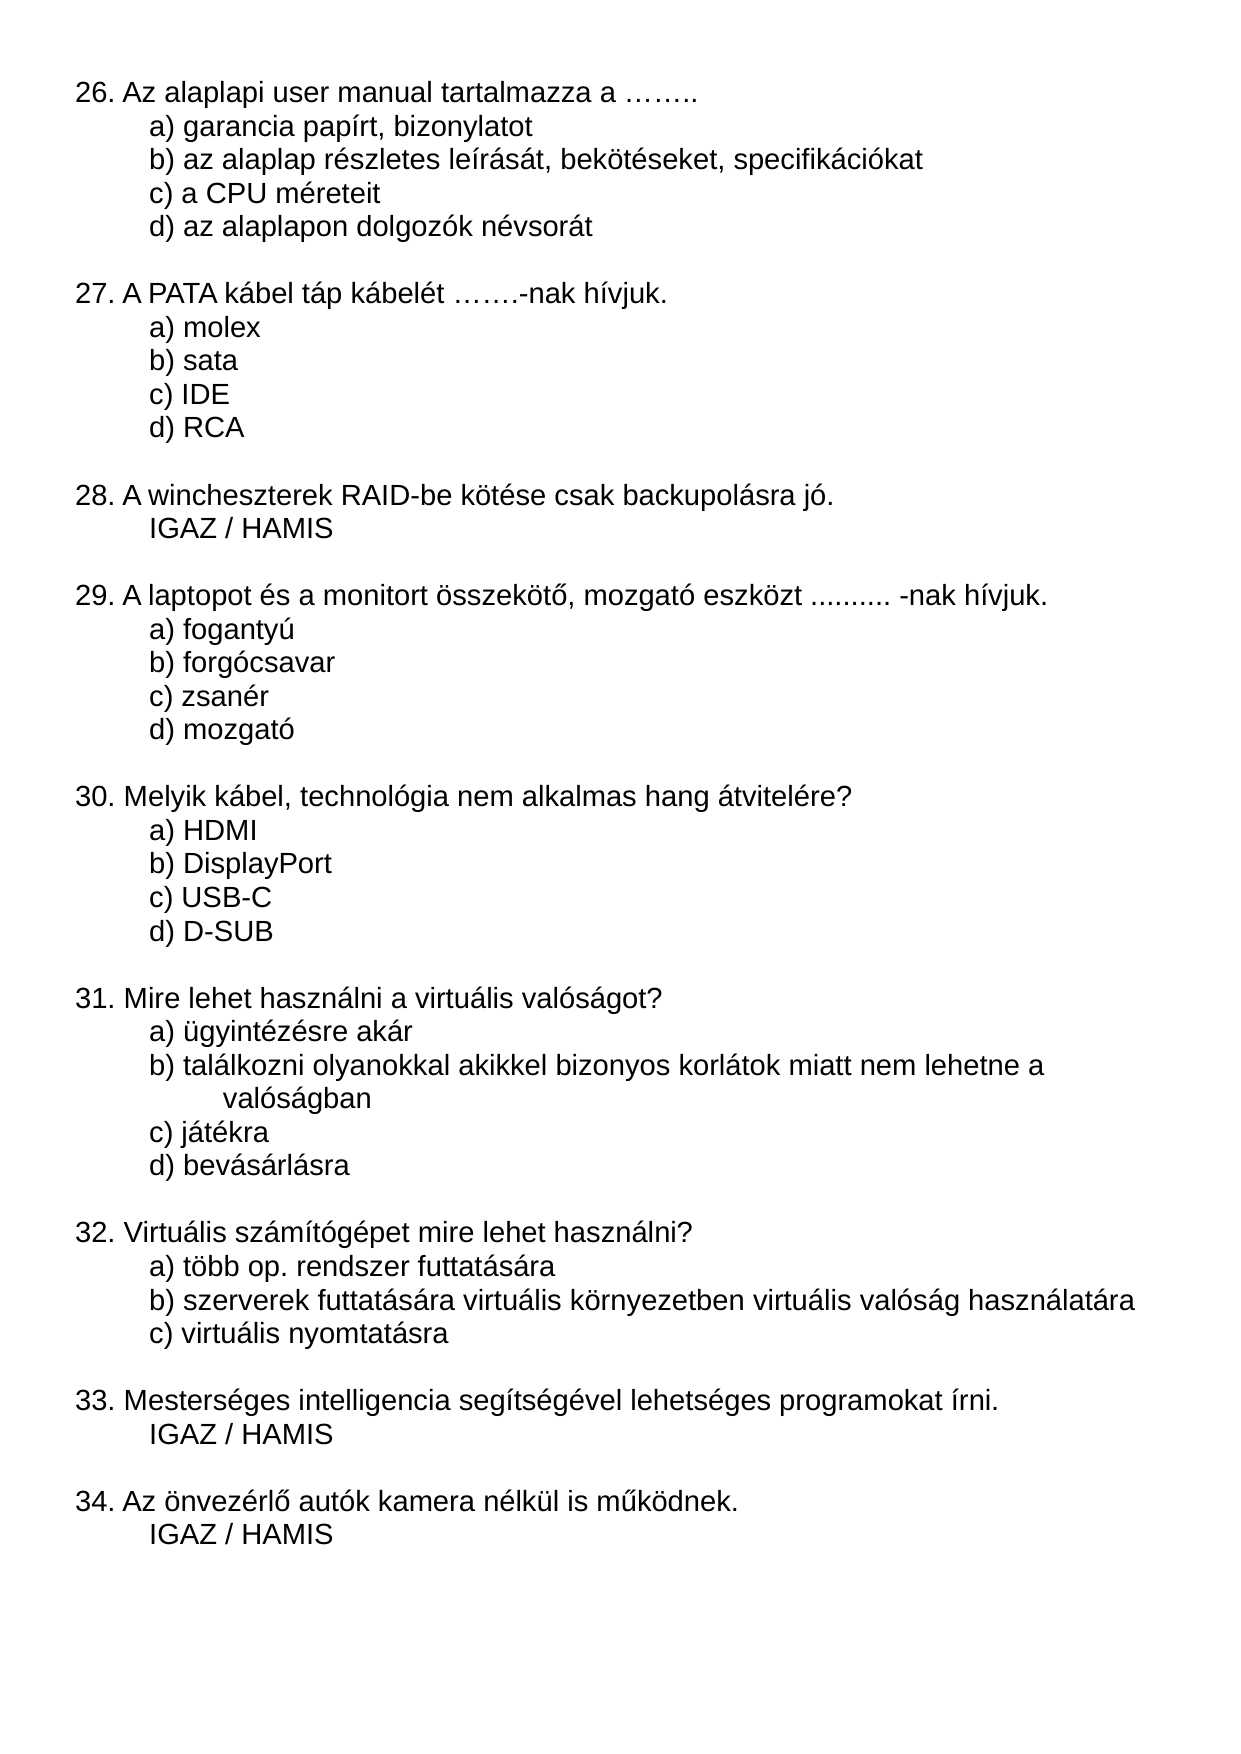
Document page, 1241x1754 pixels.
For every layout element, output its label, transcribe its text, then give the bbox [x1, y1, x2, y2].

text d) D-SUB [75, 913, 1165, 947]
text b) forgócsavar [75, 645, 1165, 679]
text 31. Mire lehet használni a virtuális valóságot? [75, 981, 1165, 1014]
text a) ügyintézésre akár [75, 1014, 1165, 1048]
text 28. A wincheszterek RAID-be kötése csak backupolásra jó. [75, 477, 1165, 511]
text b) DisplayPort [75, 846, 1165, 880]
text a) fogantyú [75, 612, 1165, 645]
text d) az alaplapon dolgozók névsorát [75, 209, 1165, 243]
text a) molex [75, 310, 1165, 343]
text b) az alaplap részletes leírását, bekötéseket, specifikációkat [75, 142, 1165, 176]
text d) RCA [75, 410, 1165, 444]
text 34. Az önvezérlő autók kamera nélkül is működnek. [75, 1484, 1165, 1517]
text 27. A PATA kábel táp kábelét …….-nak hívjuk. [75, 276, 1165, 310]
text c) virtuális nyomtatásra [75, 1316, 1165, 1349]
text IGAZ / HAMIS [75, 1517, 1165, 1551]
text c) a CPU méreteit [75, 176, 1165, 209]
text c) zsanér [75, 679, 1165, 712]
text c) játékra [75, 1115, 1165, 1148]
text c) IDE [75, 377, 1165, 410]
text a) több op. rendszer futtatására [75, 1249, 1165, 1282]
text 29. A laptopot és a monitort összekötő, mozgató eszközt .......... -nak hívjuk. [75, 578, 1165, 612]
text c) USB-C [75, 880, 1165, 913]
text d) bevásárlásra [75, 1148, 1165, 1182]
text b) sata [75, 343, 1165, 377]
text 32. Virtuális számítógépet mire lehet használni? [75, 1215, 1165, 1249]
text a) HDMI [75, 813, 1165, 846]
text a) garancia papírt, bizonylatot [75, 108, 1165, 142]
text IGAZ / HAMIS [75, 1417, 1165, 1450]
text d) mozgató [75, 712, 1165, 746]
text b) szerverek futtatására virtuális környezetben virtuális valóság használatára [75, 1282, 1165, 1316]
text 26. Az alaplapi user manual tartalmazza a …….. [75, 75, 1165, 108]
text 33. Mesterséges intelligencia segítségével lehetséges programokat írni. [75, 1383, 1165, 1417]
text 30. Melyik kábel, technológia nem alkalmas hang átvitelére? [75, 779, 1165, 813]
text b) találkozni olyanokkal akikkel bizonyos korlátok miatt nem lehetne a valóságban [75, 1048, 1165, 1115]
text IGAZ / HAMIS [75, 511, 1165, 544]
